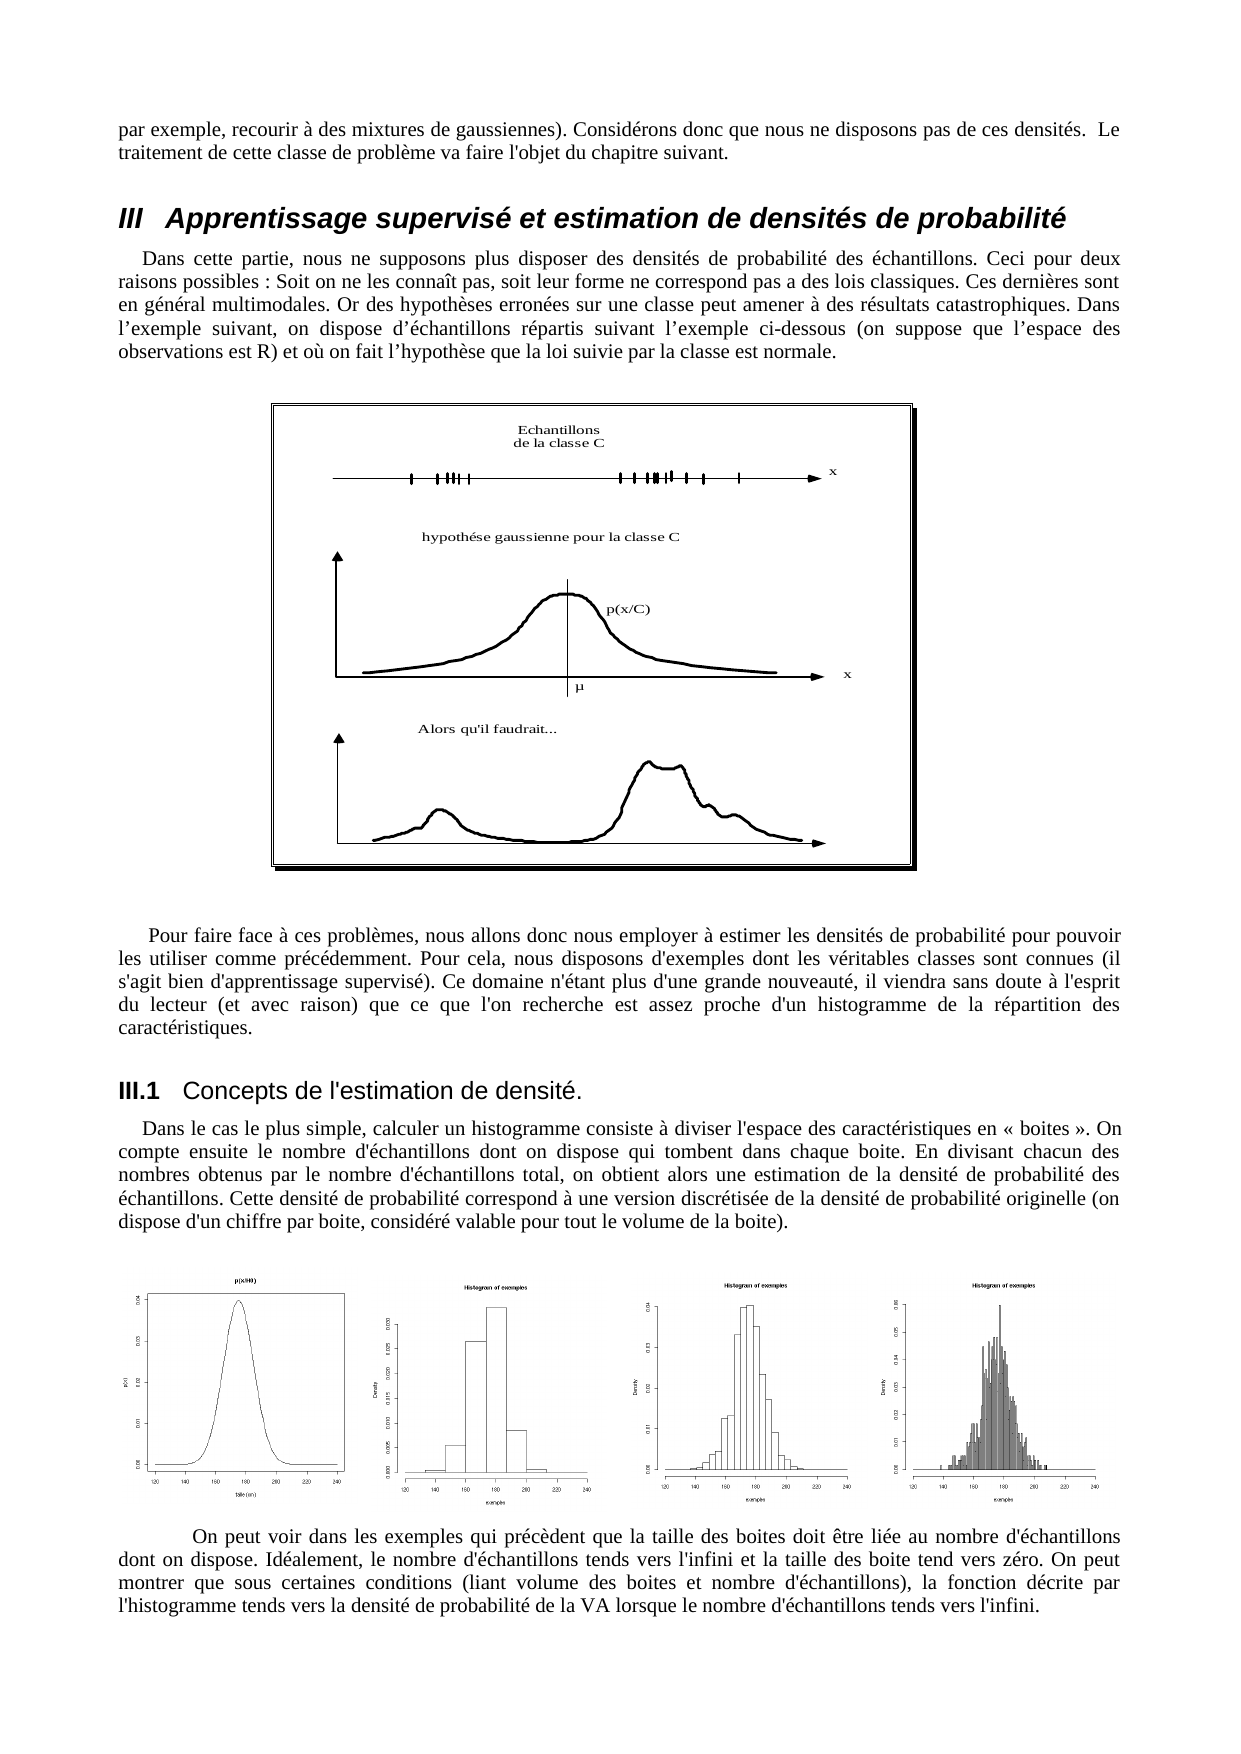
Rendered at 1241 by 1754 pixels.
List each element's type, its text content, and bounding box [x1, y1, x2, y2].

text On peut voir dans les exemples qui précèdent que la taille des boites doit être liée au nombre d'échantillons dont on dispose. Idéalement, le nombre d'échantillons tends vers l'infini et la taille des boite tend vers zéro. On peut montrer que sous certaines conditions (liant volume des boites et nombre d'échantillons), la fonction décrite par l'histogramme tends vers la densité de probabilité de la VA lorsque le nombre d'échantillons tends vers l'infini. [118, 1316, 1122, 1617]
text Pour faire face à ces problèmes, nous allons donc nous employer à estimer les densités de probabilité pour pouvoir les utiliser comme précédemment. Pour cela, nous disposons d'exemples dont les véritables classes sont connues (il s'agit bien d'apprentissage supervisé). Ce domaine n'étant plus d'une grande nouveauté, il viendra sans doute à l'esprit du lecteur (et avec raison) que ce que l'on recherche est assez proche d'un histogramme de la répartition des caractéristiques. [118, 923, 1122, 1039]
subtitle Apprentissage supervisé et estimation de densités de probabilité [118, 202, 1122, 234]
picture [121, 1267, 358, 1504]
subtitle Concepts de l'estimation de densité. [118, 1077, 1122, 1104]
text Dans le cas le plus simple, calculer un histogramme consiste à diviser l'espace des caractéristiques en « boites ». On compte ensuite le nombre d'échantillons dont on dispose qui tombent dans chaque boite. En divisant chacun des nombres obtenus par le nombre d'échantillons total, on obtient alors une estimation de la densité de probabilité des échantillons. Cette densité de probabilité correspond à une version discrétisée de la densité de probabilité originelle (on dispose d'un chiffre par boite, considéré valable pour tout le volume de la boite). [118, 1117, 1122, 1233]
picture [879, 1272, 1116, 1509]
picture [371, 1275, 608, 1512]
text Dans cette partie, nous ne supposons plus disposer des densités de probabilité des échantillons. Ceci pour deux raisons possibles : Soit on ne les connaît pas, soit leur forme ne correspond pas a des lois classiques. Ces dernières sont en général multimodales. Or des hypothèses erronées sur une classe peut amener à des résultats catastrophiques. Dans l’exemple suivant, on dispose d’échantillons répartis suivant l’exemple ci-dessous (on suppose que l’espace des observations est R) et où on fait l’hypothèse que la loi suivie par la classe est normale. [118, 247, 1122, 363]
text par exemple, recourir à des mixtures de gaussiennes). Considérons donc que nous ne disposons pas de ces densités. Le traitement de cette classe de problème va faire l'objet du chapitre suivant. [118, 118, 1122, 164]
picture [631, 1272, 868, 1509]
